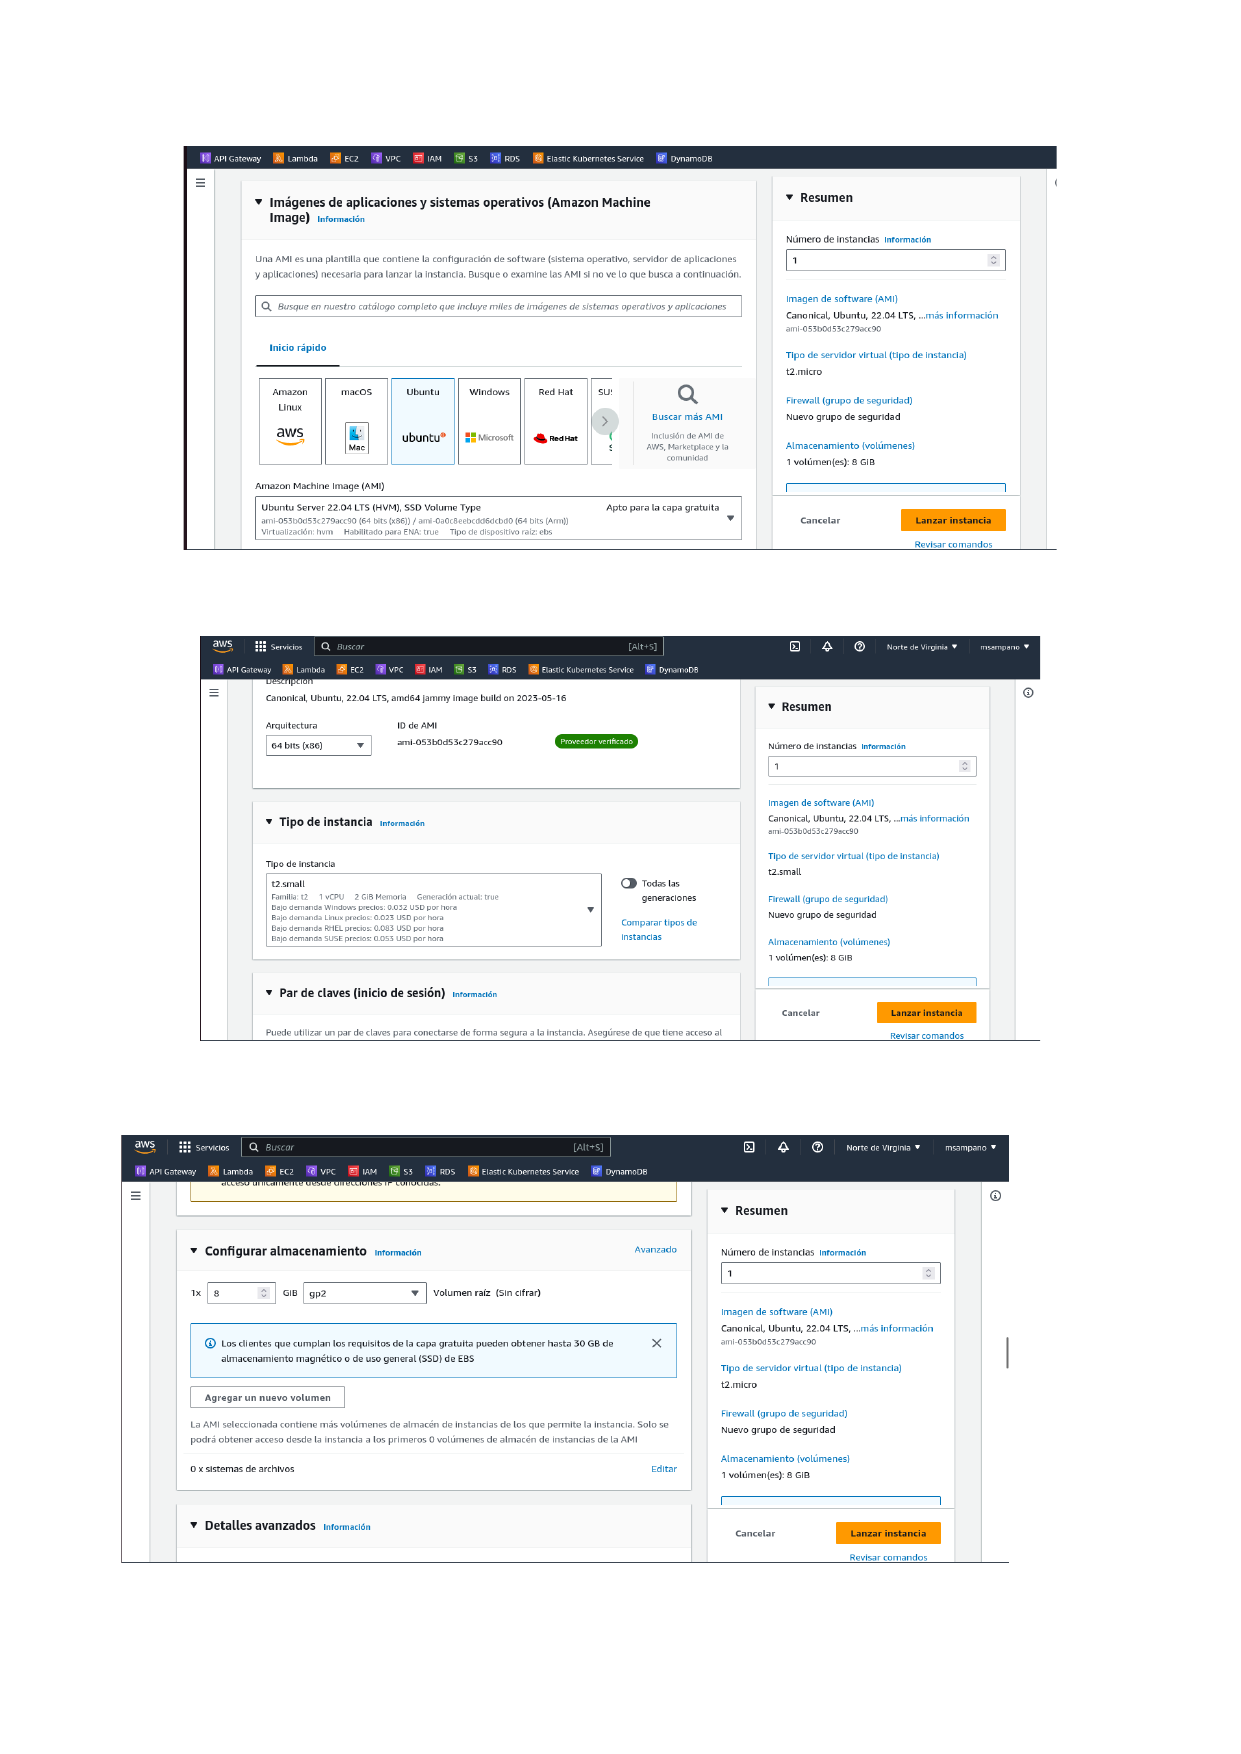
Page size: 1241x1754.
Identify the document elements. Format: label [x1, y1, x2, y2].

picture [183, 146, 1057, 550]
picture [121, 1135, 1009, 1563]
picture [200, 636, 1041, 1041]
